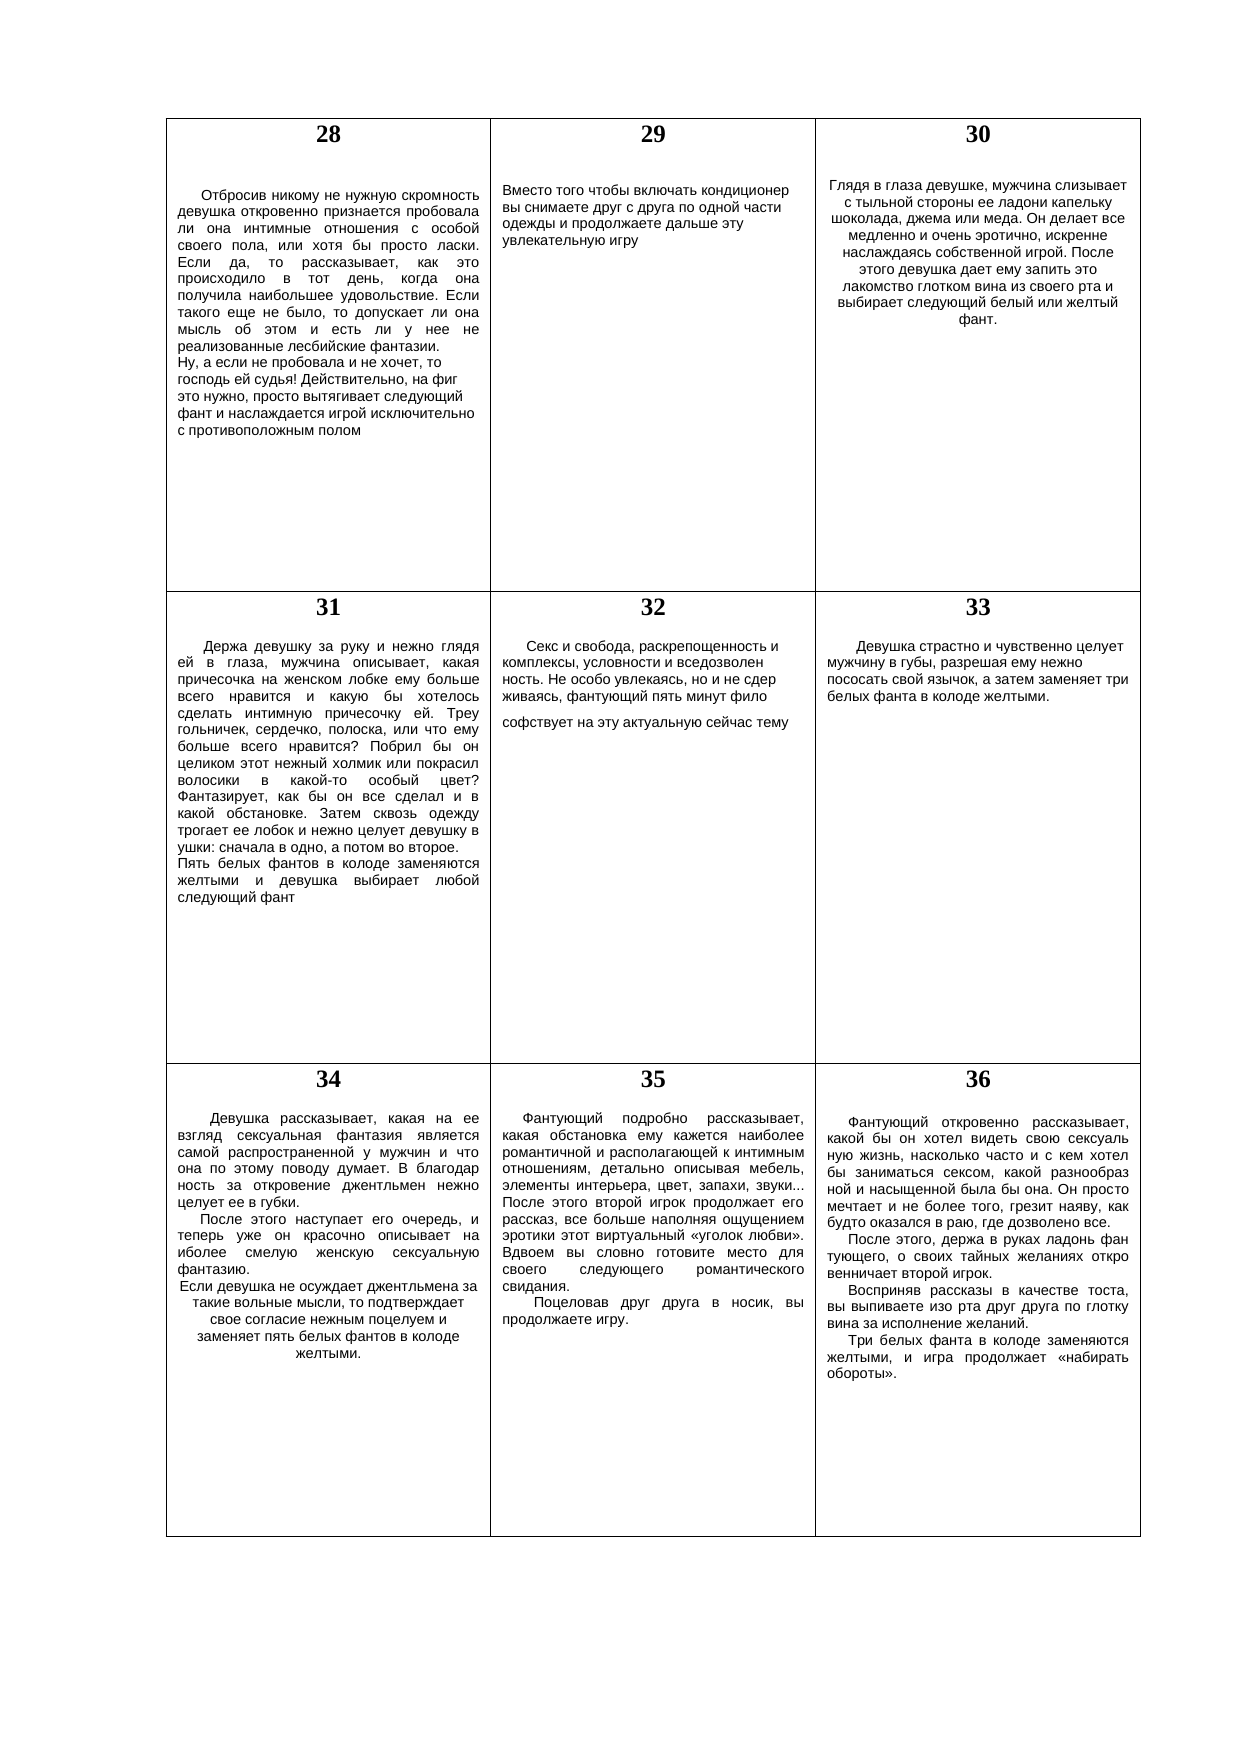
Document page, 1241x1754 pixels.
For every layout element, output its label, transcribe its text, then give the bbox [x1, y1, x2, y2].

table_cell 36 Фантующий откровенно рассказывает, какой бы он хотел видеть свою сексуаль-ную жизнь, насколько часто и с кем хотел бы заниматься сексом, какой разнообраз-ной и насыщенной была бы она. Он прос-то мечтает и не более того, грезит наяву, как будто оказался в раю, где дозволено все. После этого, держа в руках ладонь фан-тующего, о своих тайных желаниях откро-венничает второй игрок. Восприняв рассказы в качестве тоста, вы выпиваете изо рта друг друга по глотку вина за исполнение желаний. Три белых фанта в колоде заменяются желтыми, и игра продолжает «набирать обороты». [816, 1064, 1140, 1536]
table_cell 34 Девушка рассказывает, какая на ее взгляд сексуальная фантазия является самой распространенной у мужчин и что она по этому поводу думает. В благодар-ность за откровение джентльмен нежно целует ее в губки. После этого наступает его очередь, и теперь уже он красочно описывает на-иболее смелую женскую сексуальную фантазию. Если девушка не осуждает джент-льмена за такие вольные мысли, то подтверждает свое согласие нежным поцелуем и заменяет пять белых фантов в колоде желтыми. [167, 1064, 490, 1536]
table_cell 32 Секс и свобода, раскрепощенность и комплексы, условности и вседозволен-ность. Не особо увлекаясь, но и не сдер-живаясь, фантующий пять минут фило-софствует на эту актуальную сейчас тему [491, 592, 815, 1063]
table_header 29 Вместо того чтобы включать кондици-онер вы снимаете друг с друга по одной части одежды и продолжаете дальше эту увлекательную игру [491, 119, 815, 591]
table_cell 31 Держа девушку за руку и нежно глядя ей в глаза, мужчина описывает, какая причесочка на женском лобке ему боль-ше всего нравится и какую бы хотелось сделать интимную причесочку ей. Треу-гольничек, сердечко, полоска, или что ему больше всего нравится? Побрил бы он целиком этот нежный холмик или покрасил волосики в какой-то особый цвет? Фантазирует, как бы он все сделал и в какой обстановке. Затем сквозь одежду трогает ее лобок и нежно целует девушку в ушки: сначала в одно, а потом во второе. Пять белых фантов в колоде заменя-ются желтыми и девушка выбирает любой следующий фант [167, 592, 490, 1063]
table_cell 33 Девушка страстно и чувственно целу-ет мужчину в губы, разрешая ему нежно пососать свой язычок, а затем заменяет три белых фанта в колоде желтыми. [816, 592, 1140, 1063]
table_cell 35 Фантующий подробно рассказывает, какая обстановка ему кажется наиболее романтичной и располагающей к интим-ным отношениям, детально описывая мебель, элементы интерьера, цвет, запа-хи, звуки... После этого второй игрок продолжает его рассказ, все больше на-полняя ощущением эротики этот вирту-альный «уголок любви». Вдвоем вы словно готовите место для своего следу-ющего романтического свидания. Поцеловав друг друга в носик, вы продолжаете игру. [491, 1064, 815, 1536]
table_header 30 Глядя в глаза девушке, мужчина сли-зывает с тыльной стороны ее ладони ка-пельку шоколада, джема или меда. Он делает все медленно и очень эротично, искренне наслаждаясь собственной игрой. После этого девушка дает ему за-пить это лакомство глотком вина из своего рта и выбирает следующий белый или желтый фант. [816, 119, 1140, 591]
table_header 28 Отбросив никому не нужную скром-ность девушка откровенно признается пробовала ли она интимные отношения с особой своего пола, или хотя бы прос-то ласки. Если да, то рассказывает, как это происходило в тот день, когда она получила наибольшее удовольствие. Если такого еще не было, то допускает ли она мысль об этом и есть ли у нее не-реализованные лесбийские фантазии. Ну, а если не пробовала и не хочет, то господь ей судья! Действительно, на фиг это нужно, просто вытягивает сле-дующий фант и наслаждается игрой ис-ключительно с противоположным полом [167, 119, 490, 591]
